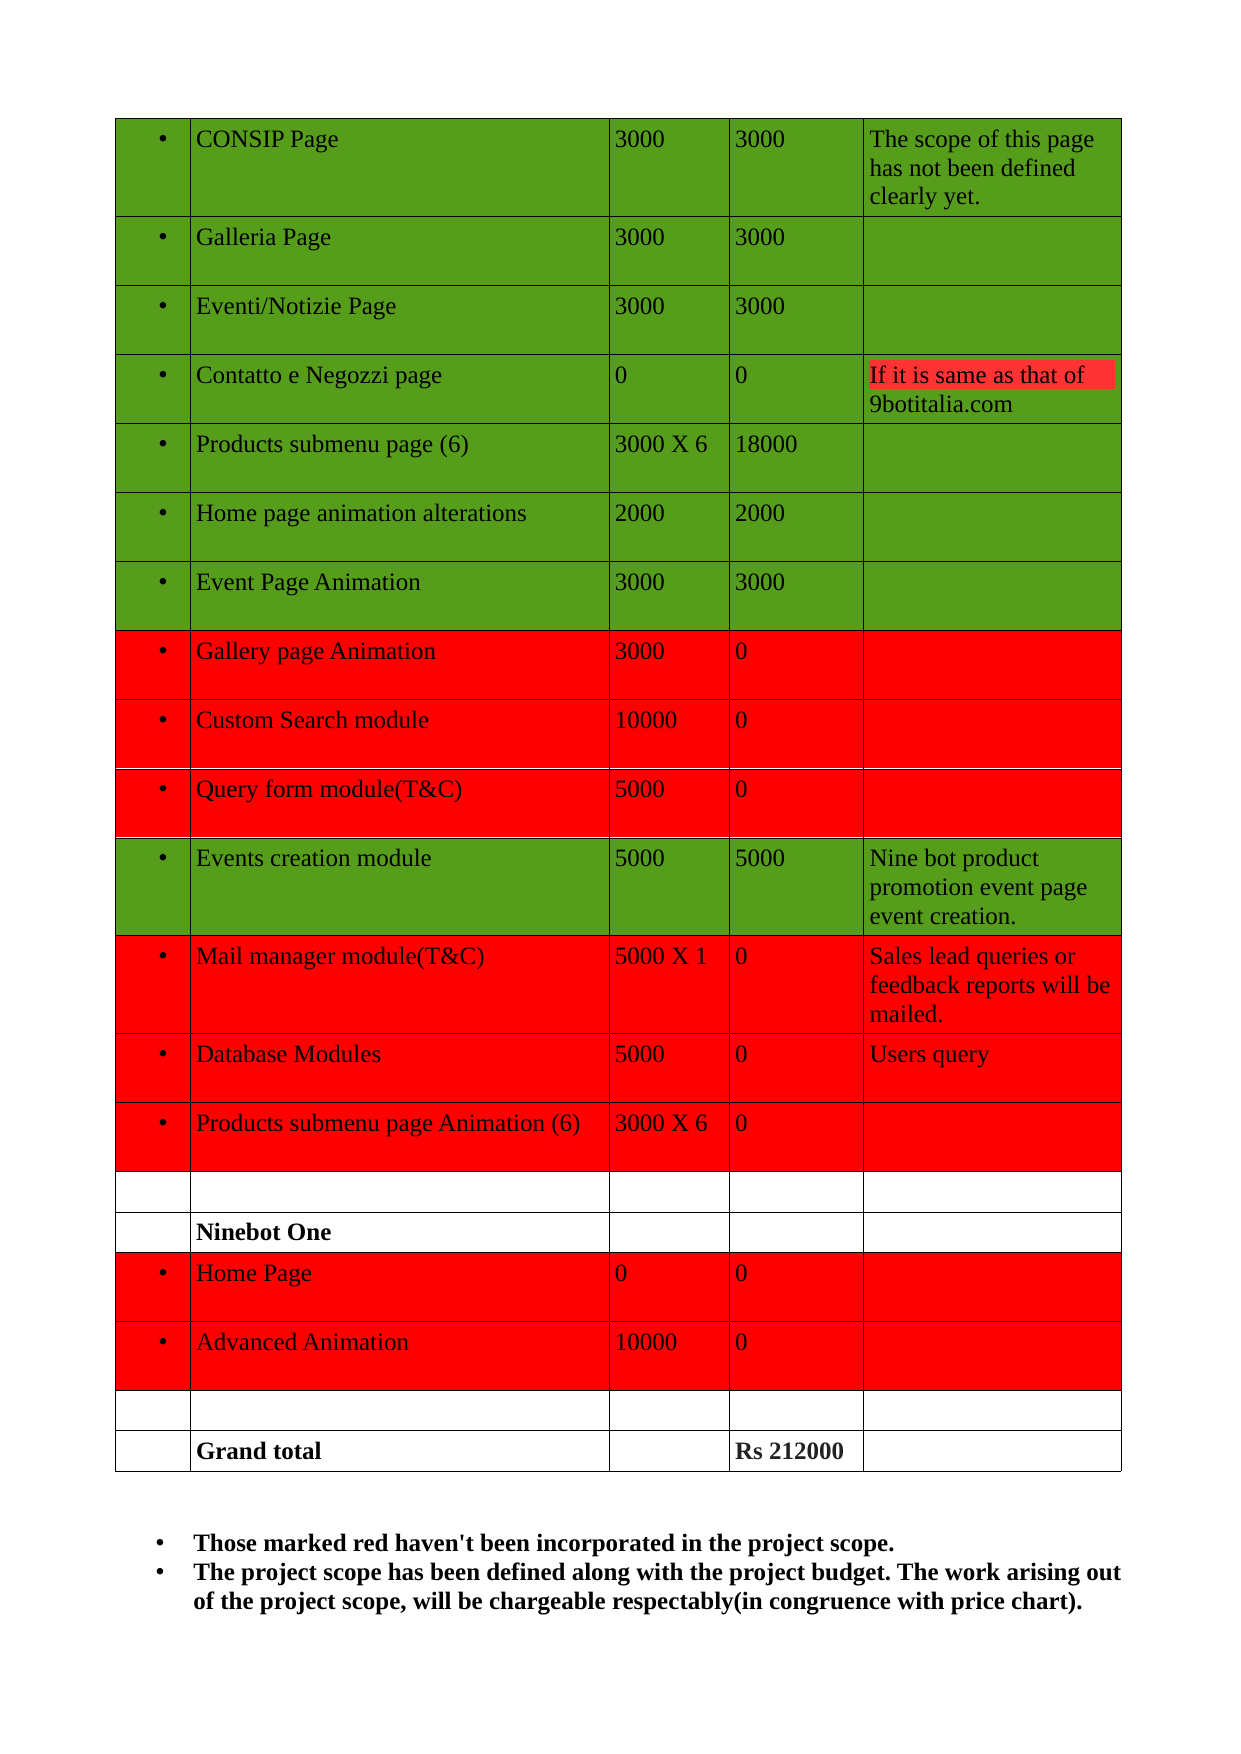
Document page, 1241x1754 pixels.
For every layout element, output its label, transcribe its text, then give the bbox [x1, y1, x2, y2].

table_cell Database Modules [191, 1034, 609, 1102]
table_cell [864, 631, 1121, 699]
table_cell [116, 286, 190, 354]
table_cell [116, 631, 190, 699]
table_cell 5000 [610, 1034, 729, 1102]
table_cell [610, 1172, 729, 1212]
table_cell [116, 424, 190, 492]
table_cell 3000 [610, 562, 729, 630]
table_cell 2000 [610, 493, 729, 561]
list Those marked red haven't been incorporated in the project scope. [156, 1528, 1122, 1557]
table_cell [864, 1391, 1121, 1430]
table_cell 10000 [610, 700, 729, 768]
table_cell [730, 1213, 863, 1252]
table_cell [864, 1103, 1121, 1171]
table_cell [864, 770, 1121, 837]
table_cell [610, 1431, 729, 1471]
table_cell Eventi/Notizie Page [191, 286, 609, 354]
table_cell [864, 217, 1121, 285]
table_cell Galleria Page [191, 217, 609, 285]
table_cell [610, 1391, 729, 1430]
table_cell 3000 [730, 119, 863, 216]
table_cell If it is same as that of 9botitalia.com [864, 355, 1121, 423]
table_cell 3000 [730, 217, 863, 285]
table_cell [116, 1391, 190, 1430]
table_cell Users query [864, 1034, 1121, 1102]
table_cell [864, 1431, 1121, 1471]
table_cell [864, 424, 1121, 492]
table_cell Contatto e Negozzi page [191, 355, 609, 423]
table_cell [864, 493, 1121, 561]
table_cell 5000 [610, 839, 729, 935]
table_cell 0 [730, 355, 863, 423]
table_cell [116, 936, 190, 1033]
table_cell 3000 [610, 631, 729, 699]
table_cell Gallery page Animation [191, 631, 609, 699]
table_cell 0 [730, 1034, 863, 1102]
table_cell Home Page [191, 1253, 609, 1321]
table_cell 2000 [730, 493, 863, 561]
table_cell 0 [730, 631, 863, 699]
table_cell [116, 770, 190, 837]
table_cell [116, 1034, 190, 1102]
table_cell [864, 1172, 1121, 1212]
table_cell [116, 1253, 190, 1321]
table_cell [864, 1213, 1121, 1252]
table_cell [116, 839, 190, 935]
table_cell 0 [730, 700, 863, 768]
table_cell 5000 X 1 [610, 936, 729, 1033]
table_cell The scope of this page has not been defined clearly yet. [864, 119, 1121, 216]
table_cell [864, 1322, 1121, 1390]
table_cell [116, 119, 190, 216]
table_cell Sales lead queries or feedback reports will be mailed. [864, 936, 1121, 1033]
table_cell [116, 1213, 190, 1252]
table_cell Custom Search module [191, 700, 609, 768]
table_cell 18000 [730, 424, 863, 492]
table_cell [116, 355, 190, 423]
table_cell [116, 1322, 190, 1390]
table_cell 3000 [730, 286, 863, 354]
table_cell 3000 [610, 286, 729, 354]
table_cell Ninebot One [191, 1213, 609, 1252]
table_cell [191, 1172, 609, 1212]
table_cell Grand total [191, 1431, 609, 1471]
table_cell 0 [730, 1103, 863, 1171]
table_cell 10000 [610, 1322, 729, 1390]
table_cell Rs 212000 [730, 1431, 863, 1471]
table_cell Event Page Animation [191, 562, 609, 630]
table_cell Products submenu page Animation (6) [191, 1103, 609, 1171]
table_cell [864, 1253, 1121, 1321]
table_cell 3000 [610, 217, 729, 285]
table_cell [116, 562, 190, 630]
table_cell [730, 1172, 863, 1212]
table_cell [864, 562, 1121, 630]
table_cell 3000 [730, 562, 863, 630]
table_cell Mail manager module(T&C) [191, 936, 609, 1033]
table_cell 3000 [610, 119, 729, 216]
table_cell 0 [610, 355, 729, 423]
table_cell 0 [730, 1253, 863, 1321]
table_cell 5000 [730, 839, 863, 935]
table_cell Nine bot product promotion event page event creation. [864, 839, 1121, 935]
table_cell [116, 217, 190, 285]
table_cell 3000 X 6 [610, 1103, 729, 1171]
table_cell [116, 493, 190, 561]
table_cell [116, 1431, 190, 1471]
table_cell 0 [610, 1253, 729, 1321]
table_cell 3000 X 6 [610, 424, 729, 492]
table_cell Query form module(T&C) [191, 770, 609, 837]
table_cell Products submenu page (6) [191, 424, 609, 492]
table_cell [116, 700, 190, 768]
table_cell [191, 1391, 609, 1430]
table_cell Home page animation alterations [191, 493, 609, 561]
table_cell [116, 1172, 190, 1212]
table_cell 0 [730, 1322, 863, 1390]
list The project scope has been defined along with the project budget. The work arising out of the project scope, will be chargeable respectably(in congruence with price chart). [156, 1557, 1122, 1614]
table_cell [730, 1391, 863, 1430]
table_cell [610, 1213, 729, 1252]
table_cell [864, 286, 1121, 354]
table_cell [116, 1103, 190, 1171]
table_cell [864, 700, 1121, 768]
table_cell CONSIP Page [191, 119, 609, 216]
table_cell Advanced Animation [191, 1322, 609, 1390]
table_cell 0 [730, 770, 863, 837]
table_cell 5000 [610, 770, 729, 837]
table_cell 0 [730, 936, 863, 1033]
table_cell Events creation module [191, 839, 609, 935]
